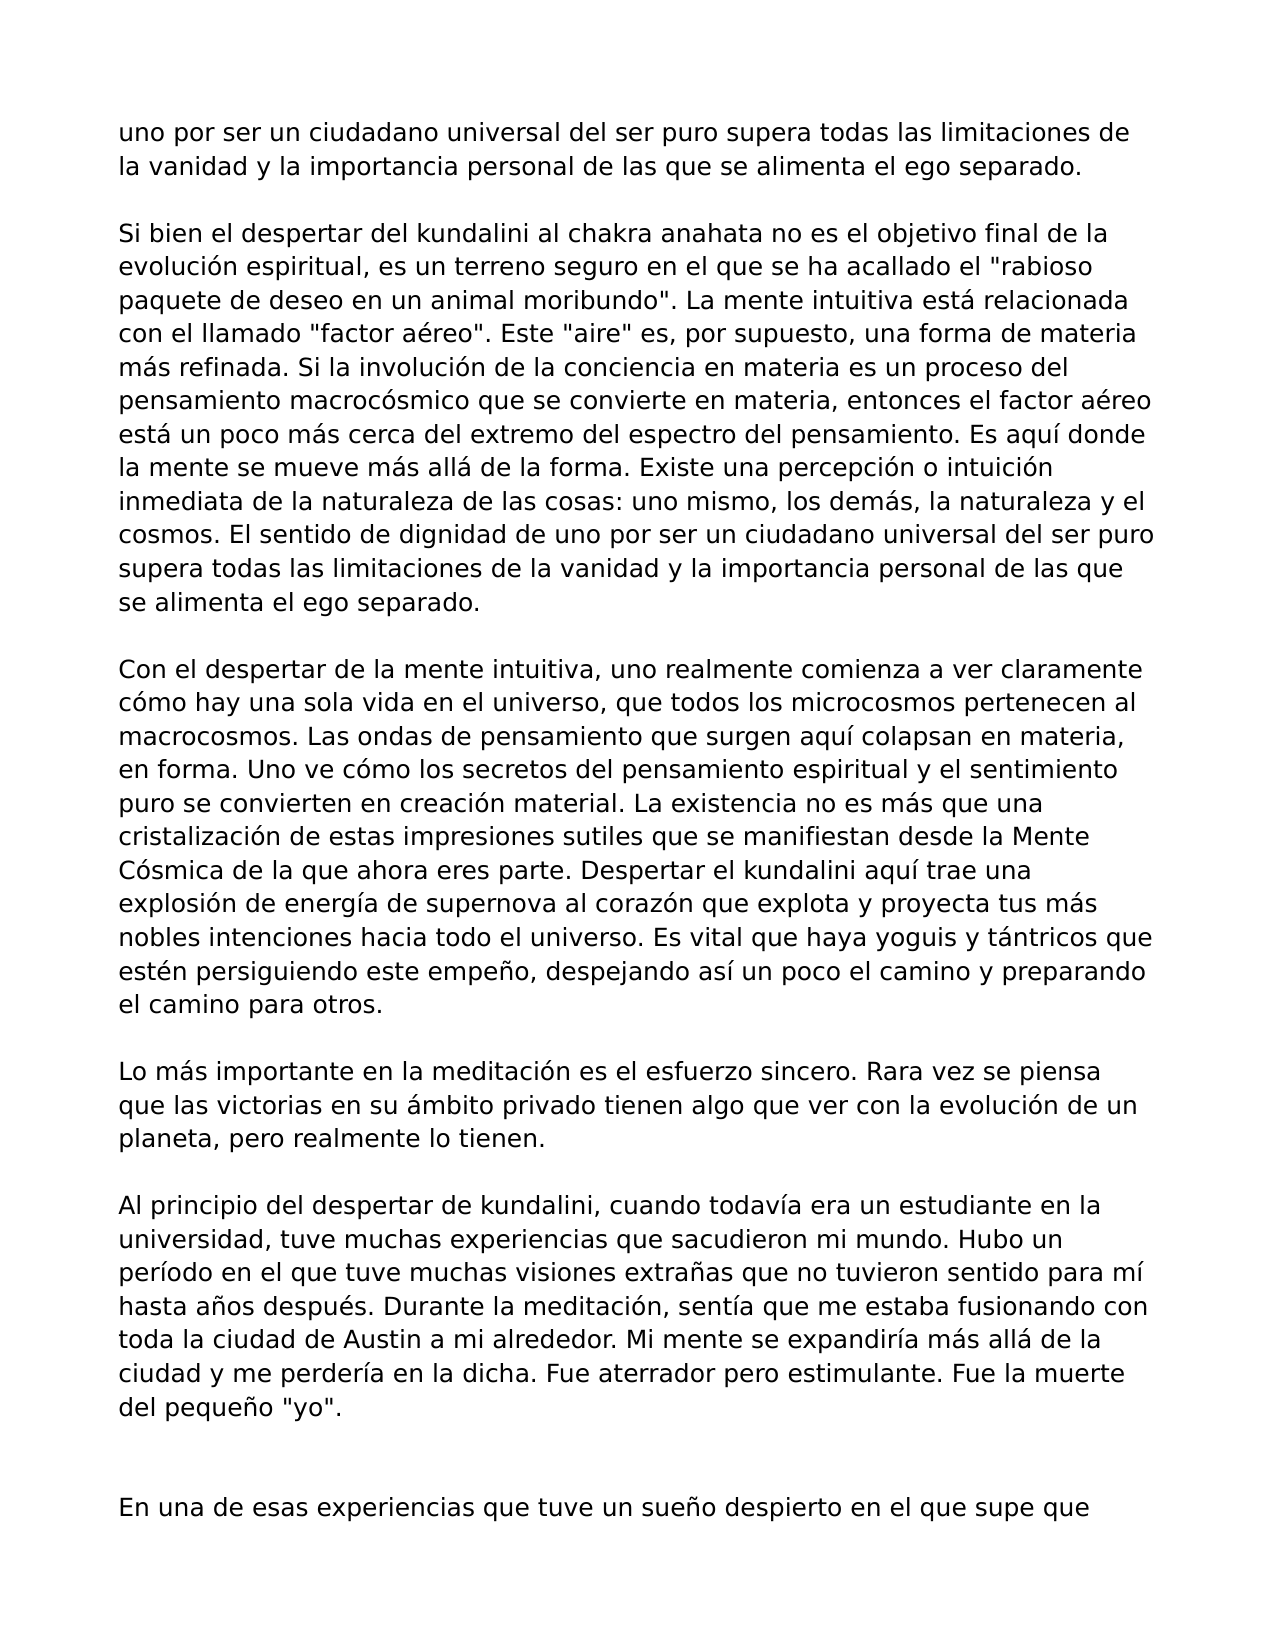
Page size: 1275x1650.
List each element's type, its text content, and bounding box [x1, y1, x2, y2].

text uno por ser un ciudadano universal del ser puro supera todas las limitaciones de la vanidad y la importancia personal de las que se alimenta el ego separado. Si bien el despertar del kundalini al chakra anahata no es el objetivo final de la evolución espiritual, es un terreno seguro en el que se ha acallado el "rabioso paquete de deseo en un animal moribundo". La mente intuitiva está relacionada con el llamado "factor aéreo". Este "aire" es, por supuesto, una forma de materia más refinada. Si la involución de la conciencia en materia es un proceso del pensamiento macrocósmico que se convierte en materia, entonces el factor aéreo está un poco más cerca del extremo del espectro del pensamiento. Es aquí donde la mente se mueve más allá de la forma. Existe una percepción o intuición inmediata de la naturaleza de las cosas: uno mismo, los demás, la naturaleza y el cosmos. El sentido de dignidad de uno por ser un ciudadano universal del ser puro supera todas las limitaciones de la vanidad y la importancia personal de las que se alimenta el ego separado. Con el despertar de la mente intuitiva, uno realmente comienza a ver claramente cómo hay una sola vida en el universo, que todos los microcosmos pertenecen al macrocosmos. Las ondas de pensamiento que surgen aquí colapsan en materia, en forma. Uno ve cómo los secretos del pensamiento espiritual y el sentimiento puro se convierten en creación material. La existencia no es más que una cristalización de estas impresiones sutiles que se manifiestan desde la Mente Cósmica de la que ahora eres parte. Despertar el kundalini aquí trae una explosión de energía de supernova al corazón que explota y proyecta tus más nobles intenciones hacia todo el universo. Es vital que haya yoguis y tántricos que estén persiguiendo este empeño, despejando así un poco el camino y preparando el camino para otros. Lo más importante en la meditación es el esfuerzo sincero. Rara vez se piensa que las victorias en su ámbito privado tienen algo que ver con la evolución de un planeta, pero realmente lo tienen. Al principio del despertar de kundalini, cuando todavía era un estudiante en la universidad, tuve muchas experiencias que sacudieron mi mundo. Hubo un período en el que tuve muchas visiones extrañas que no tuvieron sentido para mí hasta años después. Durante la meditación, sentía que me estaba fusionando con toda la ciudad de Austin a mi alrededor. Mi mente se expandiría más allá de la ciudad y me perdería en la dicha. Fue aterrador pero estimulante. Fue la muerte del pequeño "yo". En una de esas experiencias que tuve un sueño despierto en el que supe que [118, 118, 1157, 1522]
